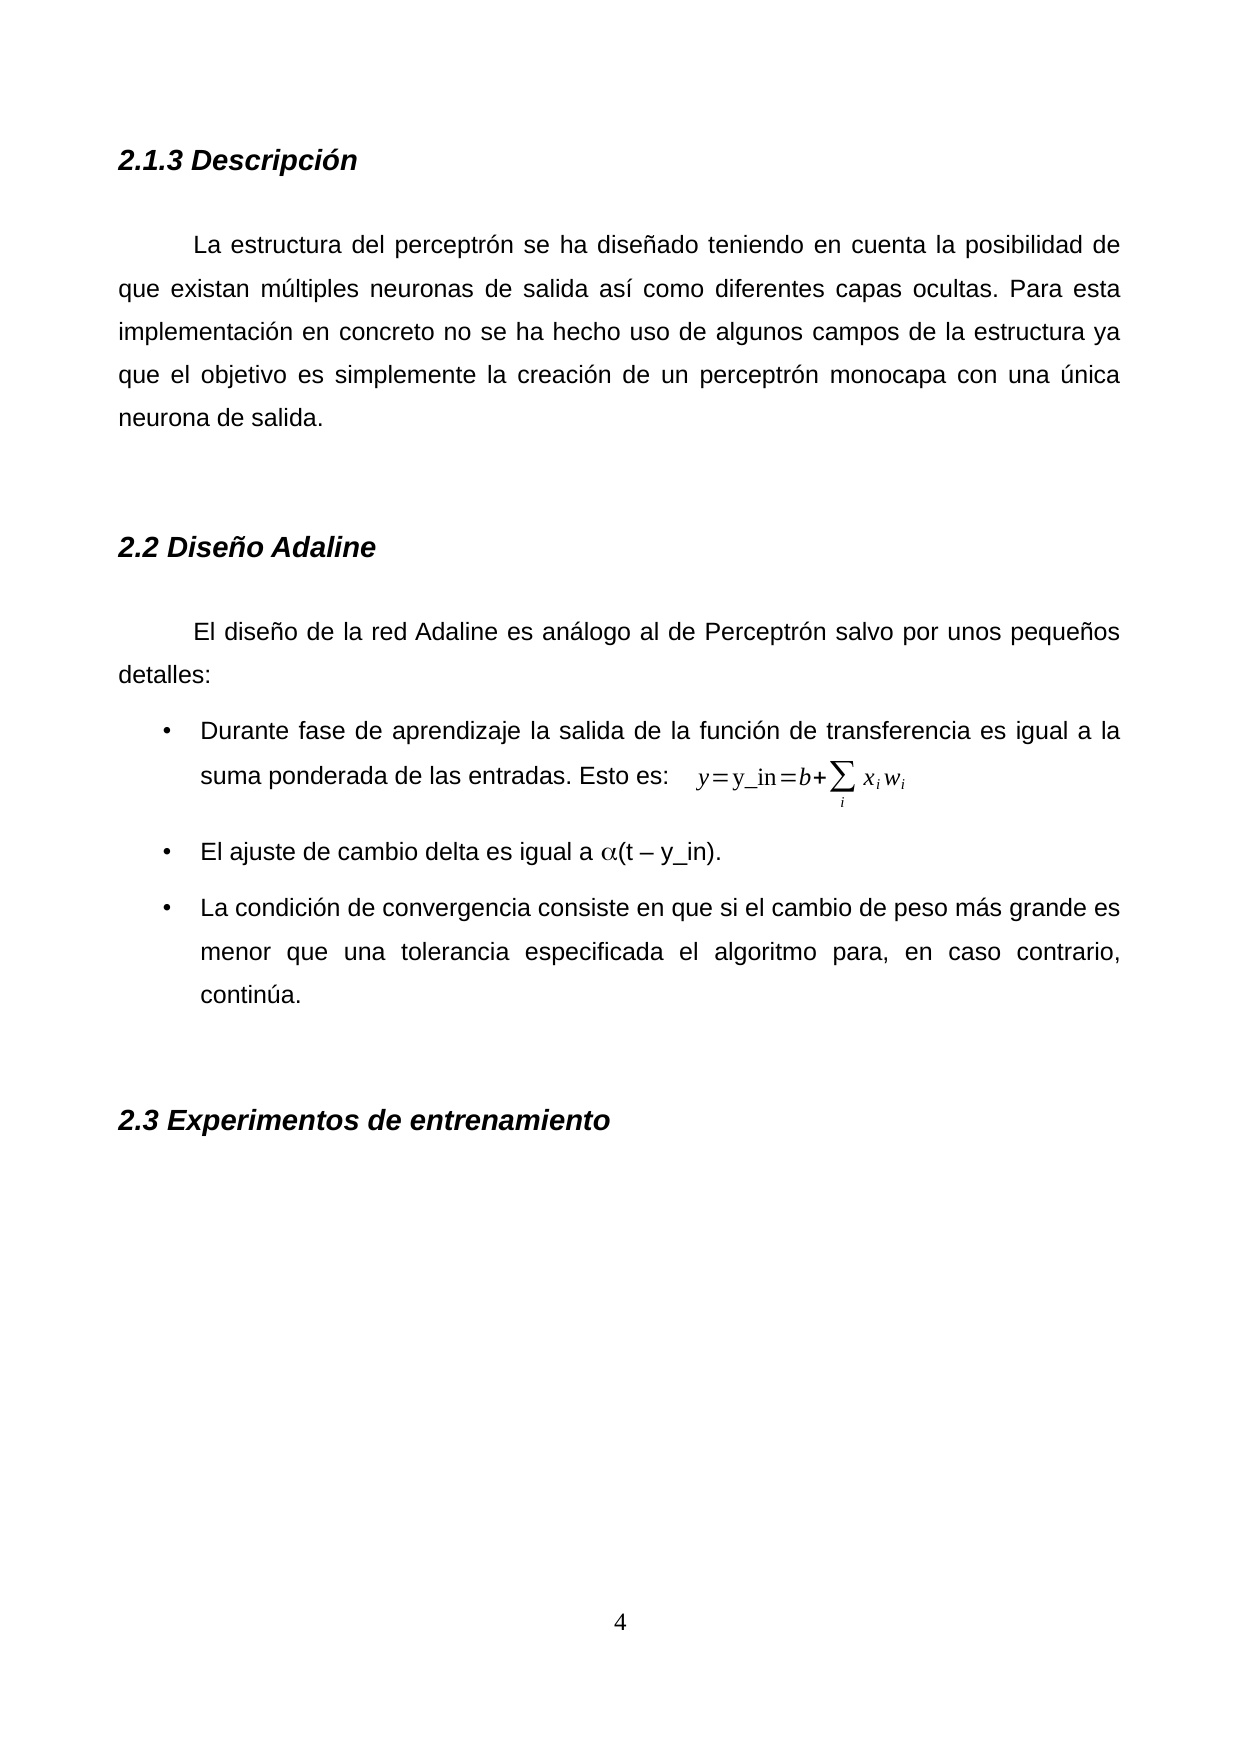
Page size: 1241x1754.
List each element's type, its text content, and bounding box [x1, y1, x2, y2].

subtitle 2.3 Experimentos de entrenamiento [118, 1103, 1122, 1137]
list Durante fase de aprendizaje la salida de la función de transferencia es igual a la suma ponderada de las entradas. Esto es: [163, 716, 1122, 810]
list La condición de convergencia consiste en que si el cambio de peso más grande es menor que una tolerancia especificada el algoritmo para, en caso contrario, continúa. [163, 893, 1122, 1008]
subtitle 2.1.3 Descripción [118, 143, 1122, 177]
list El ajuste de cambio delta es igual a a(t – y_in). [163, 837, 1122, 866]
text La estructura del perceptrón se ha diseñado teniendo en cuenta la posibilidad de que existan múltiples neuronas de salida así como diferentes capas ocultas. Para esta implementación en concreto no se ha hecho uso de algunos campos de la estructura ya que el objetivo es simplemente la creación de un perceptrón monocapa con una única neurona de salida. [118, 230, 1122, 432]
subtitle 2.2 Diseño Adaline [118, 530, 1122, 563]
text El diseño de la red Adaline es análogo al de Perceptrón salvo por unos pequeños detalles: [118, 617, 1122, 689]
